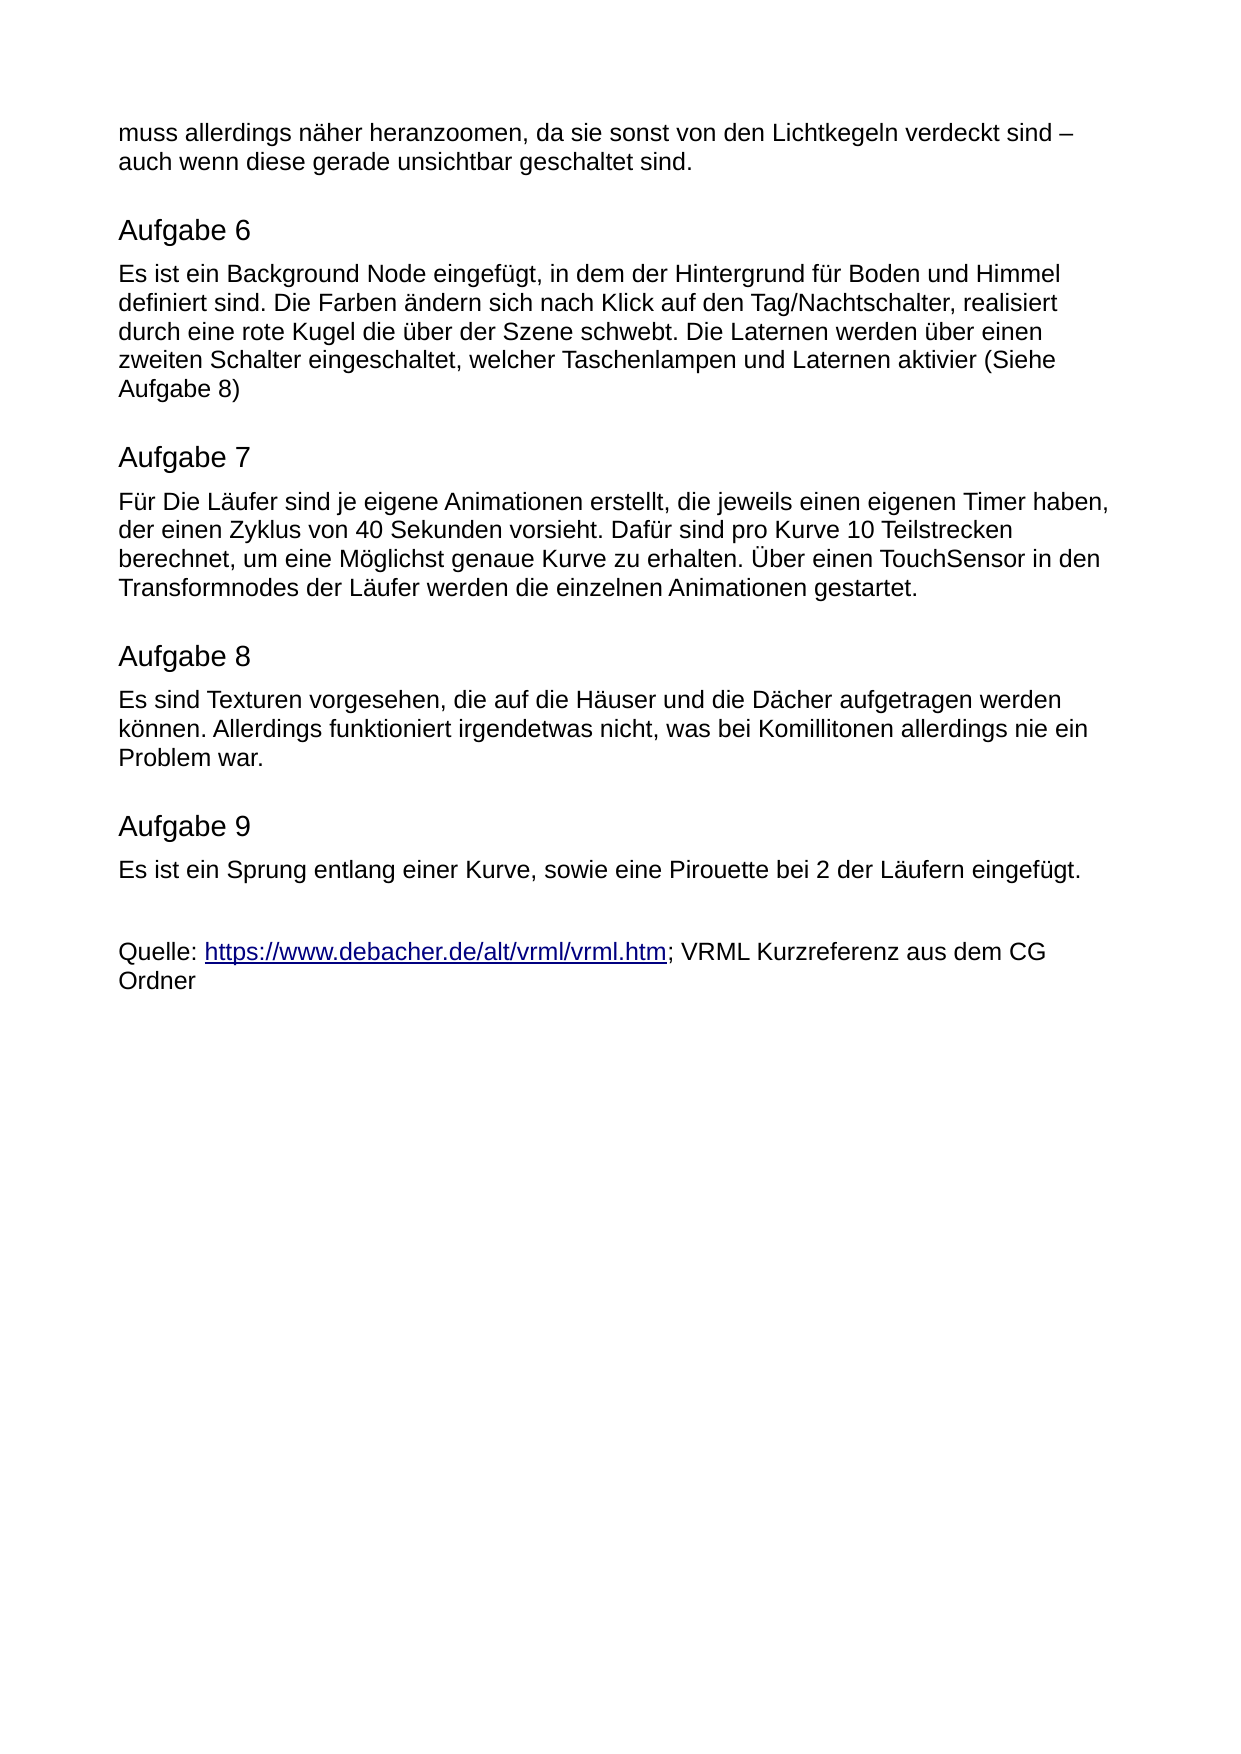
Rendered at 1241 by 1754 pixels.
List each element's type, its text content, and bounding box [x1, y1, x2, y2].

subtitle Aufgabe 9 [118, 809, 1122, 842]
subtitle Aufgabe 8 [118, 639, 1122, 672]
text muss allerdings näher heranzoomen, da sie sonst von den Lichtkegeln verdeckt sind – auch wenn diese gerade unsichtbar geschaltet sind. [118, 118, 1122, 176]
text Quelle: https://www.debacher.de/alt/vrml/vrml.htm; VRML Kurzreferenz aus dem CG Ordner [118, 937, 1122, 995]
text Es sind Texturen vorgesehen, die auf die Häuser und die Dächer aufgetragen werden können. Allerdings funktioniert irgendetwas nicht, was bei Komillitonen allerdings nie ein Problem war. [118, 685, 1122, 771]
text Es ist ein Background Node eingefügt, in dem der Hintergrund für Boden und Himmel definiert sind. Die Farben ändern sich nach Klick auf den Tag/Nachtschalter, realisiert durch eine rote Kugel die über der Szene schwebt. Die Laternen werden über einen zweiten Schalter eingeschaltet, welcher Taschenlampen und Laternen aktivier (Siehe Aufgabe 8) [118, 259, 1122, 403]
subtitle Aufgabe 6 [118, 213, 1122, 247]
text Für Die Läufer sind je eigene Animationen erstellt, die jeweils einen eigenen Timer haben, der einen Zyklus von 40 Sekunden vorsieht. Dafür sind pro Kurve 10 Teilstrecken berechnet, um eine Möglichst genaue Kurve zu erhalten. Über einen TouchSensor in den Transformnodes der Läufer werden die einzelnen Animationen gestartet. [118, 486, 1122, 601]
subtitle Aufgabe 7 [118, 440, 1122, 474]
text Es ist ein Sprung entlang einer Kurve, sowie eine Pirouette bei 2 der Läufern eingefügt. [118, 855, 1122, 883]
